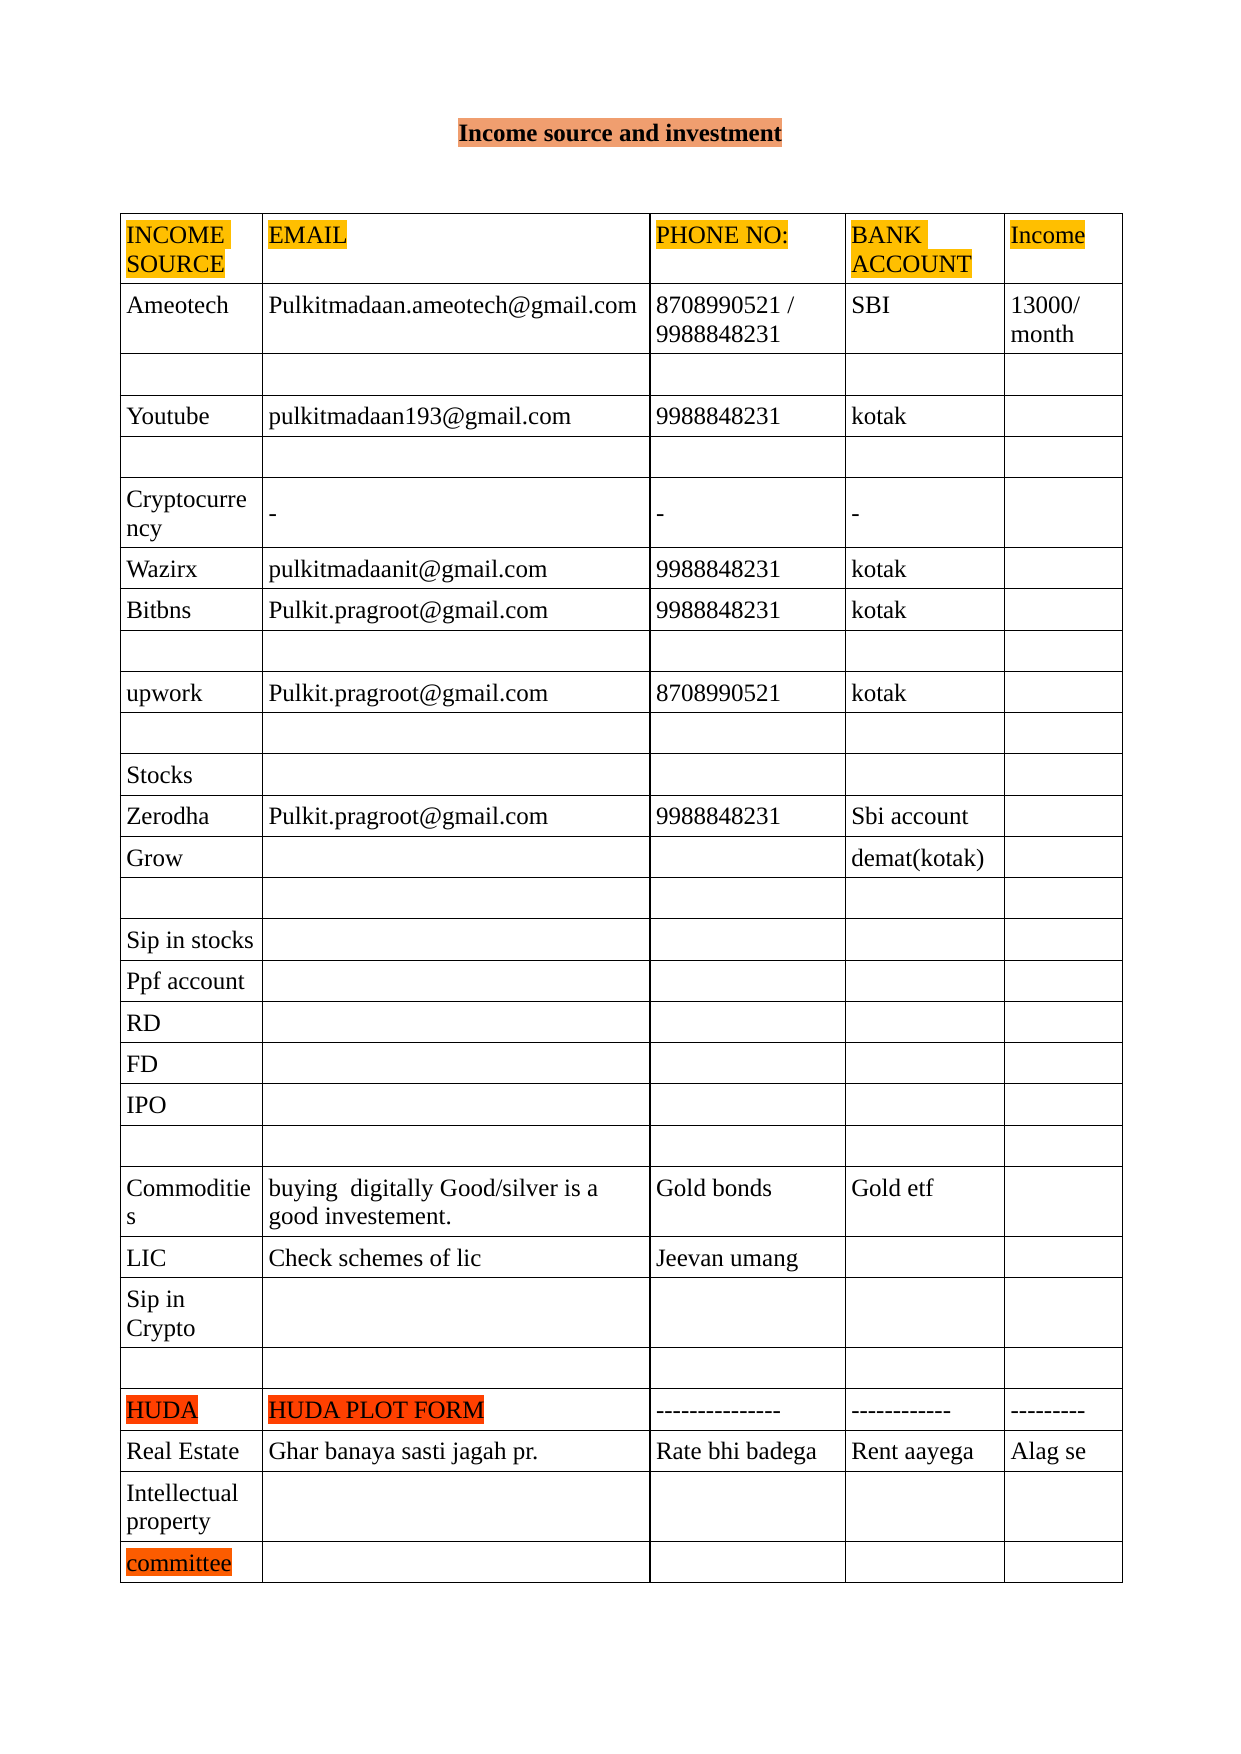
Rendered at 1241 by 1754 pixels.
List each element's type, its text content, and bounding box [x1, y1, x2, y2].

table_cell kotak [846, 396, 1004, 436]
table_cell pulkitmadaanit@gmail.com [263, 548, 649, 588]
table_cell Ppf account [121, 961, 262, 1001]
table_cell [651, 631, 845, 671]
table_cell [651, 1002, 845, 1042]
table_header PHONE NO: [651, 214, 845, 283]
table_cell [846, 1472, 1004, 1541]
table_cell [263, 754, 649, 794]
table_cell - [263, 478, 649, 547]
table_cell ------------ [846, 1389, 1004, 1429]
table_cell Sbi account [846, 796, 1004, 836]
table_cell [651, 354, 845, 394]
table_cell [1005, 1542, 1122, 1582]
table_cell [846, 354, 1004, 394]
table_cell Pulkit.pragroot@gmail.com [263, 672, 649, 712]
table_cell Check schemes of lic [263, 1237, 649, 1277]
table_cell [846, 1542, 1004, 1582]
table_cell [1005, 354, 1122, 394]
table_cell 8708990521 [651, 672, 845, 712]
table_cell [651, 1278, 845, 1347]
table_cell [1005, 1002, 1122, 1042]
table_cell Sip in stocks [121, 919, 262, 959]
table_cell [121, 878, 262, 918]
table_cell [1005, 1278, 1122, 1347]
table_cell [263, 837, 649, 877]
table_cell [651, 919, 845, 959]
table_cell committee [121, 1542, 262, 1582]
table_cell 13000/month [1005, 284, 1122, 353]
table_cell 8708990521 / 9988848231 [651, 284, 845, 353]
table_cell [1005, 1126, 1122, 1166]
table_cell [263, 1084, 649, 1124]
table_cell Grow [121, 837, 262, 877]
table_cell [121, 1348, 262, 1388]
table_cell [846, 713, 1004, 753]
table_cell [651, 1084, 845, 1124]
table_cell [1005, 437, 1122, 477]
table_cell Gold bonds [651, 1167, 845, 1236]
table_cell upwork [121, 672, 262, 712]
table_header Income [1005, 214, 1122, 283]
table_cell pulkitmadaan193@gmail.com [263, 396, 649, 436]
table_cell [846, 878, 1004, 918]
table_cell SBI [846, 284, 1004, 353]
table_cell 9988848231 [651, 796, 845, 836]
table_cell [651, 1472, 845, 1541]
table_cell [1005, 631, 1122, 671]
table_cell [121, 713, 262, 753]
table_cell [1005, 713, 1122, 753]
table_cell [651, 961, 845, 1001]
table_cell 9988848231 [651, 396, 845, 436]
table_cell [1005, 1348, 1122, 1388]
table_cell - [651, 478, 845, 547]
table_cell [651, 1542, 845, 1582]
table_cell Pulkitmadaan.ameotech@gmail.com [263, 284, 649, 353]
table_cell [121, 437, 262, 477]
table_cell [263, 631, 649, 671]
table_cell [121, 631, 262, 671]
table_cell Ghar banaya sasti jagah pr. [263, 1431, 649, 1471]
table_cell [1005, 1472, 1122, 1541]
table_cell [263, 437, 649, 477]
text Income source and investment [118, 118, 1122, 147]
table_cell [1005, 1043, 1122, 1083]
table_header BANK ACCOUNT [846, 214, 1004, 283]
table_cell Pulkit.pragroot@gmail.com [263, 589, 649, 629]
table_cell [1005, 1237, 1122, 1277]
table_cell Alag se [1005, 1431, 1122, 1471]
table_cell [846, 1002, 1004, 1042]
table_cell [651, 1348, 845, 1388]
table_cell [263, 1126, 649, 1166]
table_cell [263, 713, 649, 753]
table_cell [651, 1043, 845, 1083]
table_cell [263, 961, 649, 1001]
table_cell [846, 754, 1004, 794]
table_cell [263, 878, 649, 918]
table_cell - [846, 478, 1004, 547]
table_cell [121, 354, 262, 394]
table_cell [846, 1084, 1004, 1124]
table_cell [263, 1002, 649, 1042]
table_cell [846, 1278, 1004, 1347]
table_cell [846, 1043, 1004, 1083]
table_cell [263, 1472, 649, 1541]
table_cell [1005, 396, 1122, 436]
table_cell Rent aayega [846, 1431, 1004, 1471]
table_cell Real Estate [121, 1431, 262, 1471]
table_cell [1005, 919, 1122, 959]
table_cell [263, 919, 649, 959]
table_cell [1005, 478, 1122, 547]
table_cell HUDA PLOT FORM [263, 1389, 649, 1429]
table_cell [846, 1237, 1004, 1277]
table_cell --------- [1005, 1389, 1122, 1429]
table_cell Zerodha [121, 796, 262, 836]
table_cell [263, 1278, 649, 1347]
table_cell [263, 1348, 649, 1388]
table_cell [1005, 672, 1122, 712]
table_cell [1005, 754, 1122, 794]
table_cell 9988848231 [651, 548, 845, 588]
table_cell HUDA [121, 1389, 262, 1429]
table_cell [1005, 548, 1122, 588]
table_cell [1005, 589, 1122, 629]
table_cell kotak [846, 548, 1004, 588]
table_cell kotak [846, 672, 1004, 712]
table_header INCOME SOURCE [121, 214, 262, 283]
table_cell [1005, 878, 1122, 918]
table_cell Bitbns [121, 589, 262, 629]
table_cell [846, 631, 1004, 671]
table_cell [651, 1126, 845, 1166]
table_cell Intellectual property [121, 1472, 262, 1541]
table_cell IPO [121, 1084, 262, 1124]
table_cell [1005, 961, 1122, 1001]
table_cell [846, 437, 1004, 477]
table_cell [121, 1126, 262, 1166]
table_cell [1005, 796, 1122, 836]
table_cell Ameotech [121, 284, 262, 353]
table_cell [846, 919, 1004, 959]
table_header EMAIL [263, 214, 649, 283]
table_cell kotak [846, 589, 1004, 629]
table_cell Gold etf [846, 1167, 1004, 1236]
table_cell [263, 1043, 649, 1083]
table_cell FD [121, 1043, 262, 1083]
table_cell Rate bhi badega [651, 1431, 845, 1471]
table_cell Youtube [121, 396, 262, 436]
table_cell [1005, 1167, 1122, 1236]
table_cell Cryptocurrency [121, 478, 262, 547]
table_cell [651, 754, 845, 794]
table_cell [651, 837, 845, 877]
table_cell 9988848231 [651, 589, 845, 629]
table_cell [1005, 837, 1122, 877]
table_cell Commodities [121, 1167, 262, 1236]
table_cell [651, 713, 845, 753]
table_cell [1005, 1084, 1122, 1124]
table_cell [846, 1126, 1004, 1166]
table_cell [651, 437, 845, 477]
table_cell Wazirx [121, 548, 262, 588]
table_cell Stocks [121, 754, 262, 794]
table_cell Pulkit.pragroot@gmail.com [263, 796, 649, 836]
table_cell buying digitally Good/silver is a good investement. [263, 1167, 649, 1236]
table_cell demat(kotak) [846, 837, 1004, 877]
table_cell LIC [121, 1237, 262, 1277]
table_cell RD [121, 1002, 262, 1042]
table_cell Sip in Crypto [121, 1278, 262, 1347]
table_cell [846, 961, 1004, 1001]
table_cell [263, 354, 649, 394]
table_cell Jeevan umang [651, 1237, 845, 1277]
table_cell [651, 878, 845, 918]
table_cell [846, 1348, 1004, 1388]
table_cell --------------- [651, 1389, 845, 1429]
table_cell [263, 1542, 649, 1582]
